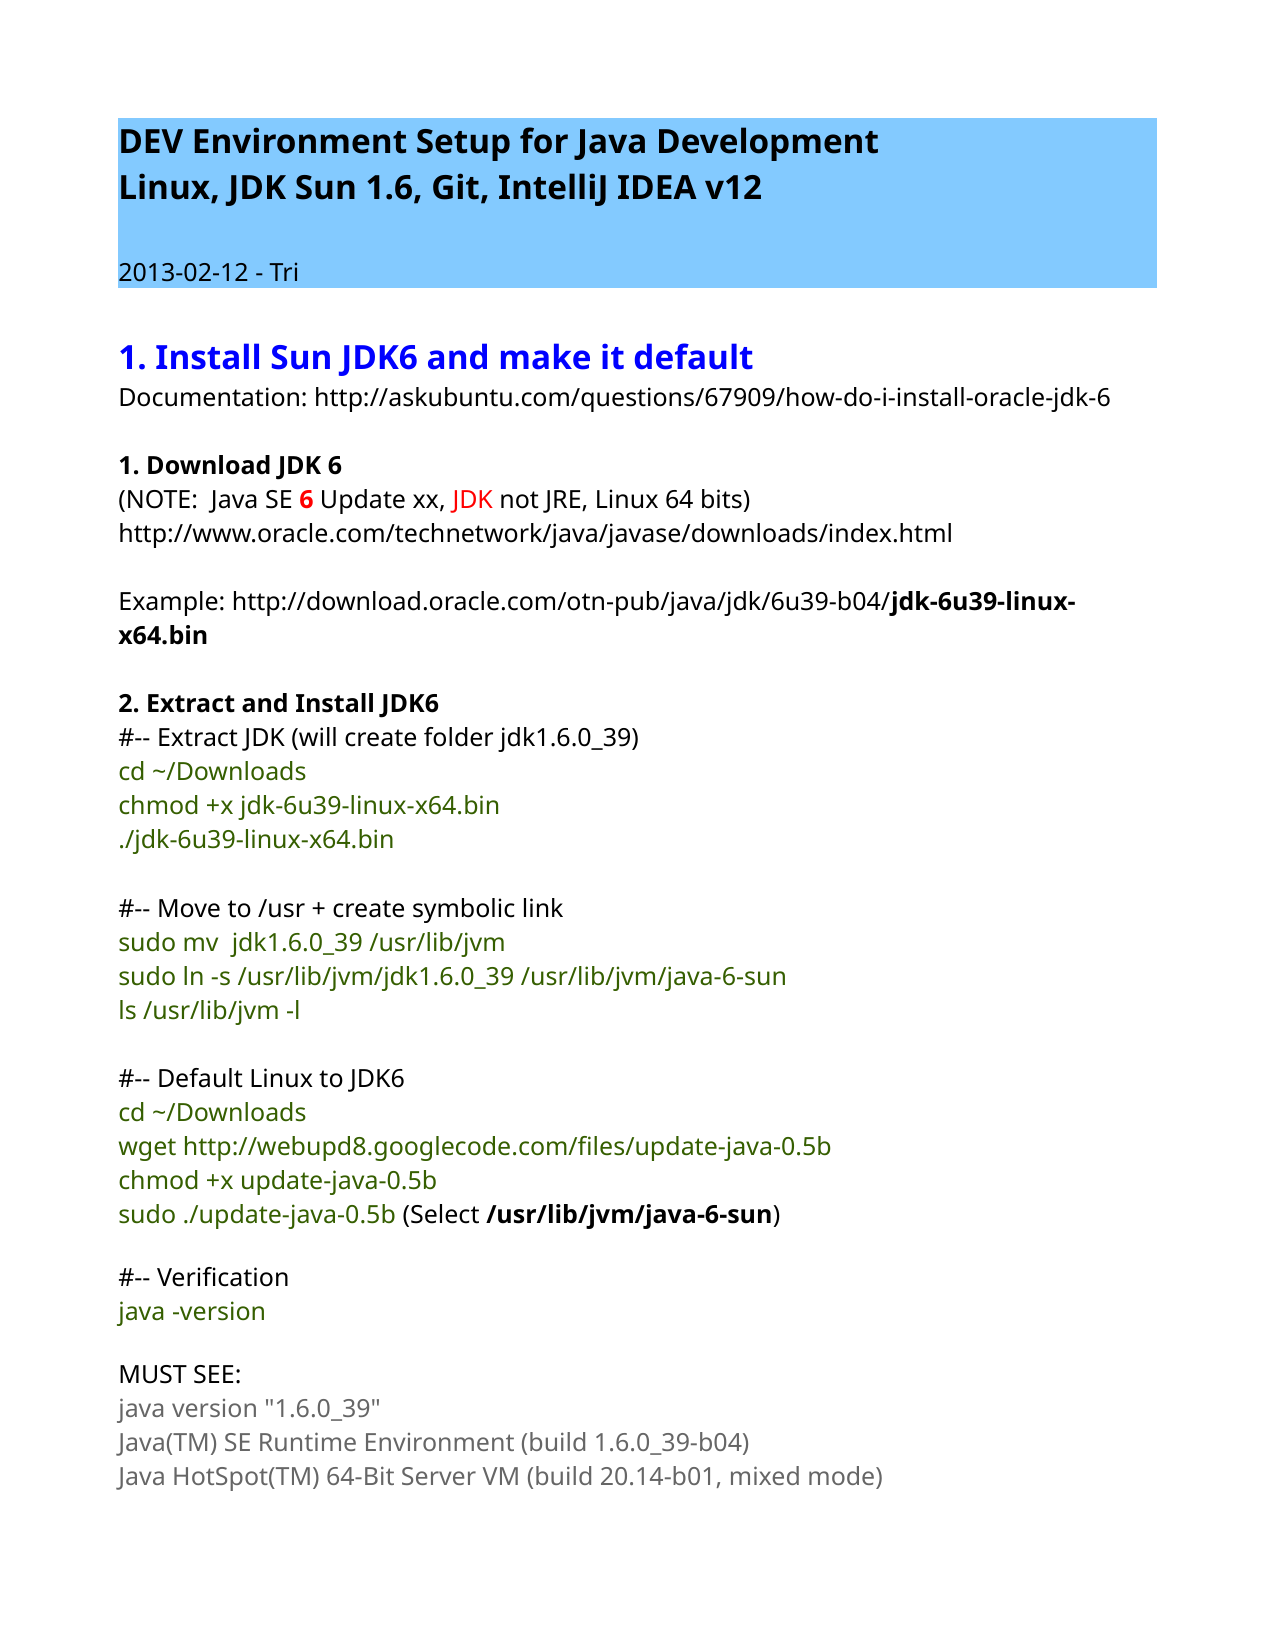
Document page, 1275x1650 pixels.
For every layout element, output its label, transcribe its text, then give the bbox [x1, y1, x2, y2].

text java -version [118, 1294, 1157, 1328]
text MUST SEE: [118, 1356, 1157, 1391]
text cd ~/Downloads wget http://webupd8.googlecode.com/files/update-java-0.5b [118, 1094, 1157, 1163]
text 1. Install Sun JDK6 and make it default [118, 334, 1157, 379]
text 2. Extract and Install JDK6 #-- Extract JDK (will create folder jdk1.6.0_39) [118, 686, 1157, 754]
text java version "1.6.0_39" [118, 1391, 1157, 1424]
text #-- Default Linux to JDK6 [118, 1026, 1157, 1094]
text ./jdk-6u39-linux-x64.bin [118, 822, 1157, 856]
text cd ~/Downloads chmod +x jdk-6u39-linux-x64.bin [118, 754, 1157, 822]
text sudo ln -s /usr/lib/jvm/jdk1.6.0_39 /usr/lib/jvm/java-6-sun [118, 958, 1157, 992]
text (NOTE: Java SE 6 Update xx, JDK not JRE, Linux 64 bits) [118, 481, 1157, 516]
text DEV Environment Setup for Java Development Linux, JDK Sun 1.6, Git, IntelliJ IDEA v12 [118, 118, 1157, 209]
text Java HotSpot(TM) 64-Bit Server VM (build 20.14-b01, mixed mode) [118, 1459, 1157, 1493]
text #-- Move to /usr + create symbolic link [118, 890, 1157, 924]
text sudo mv jdk1.6.0_39 /usr/lib/jvm [118, 924, 1157, 958]
text sudo ./update-java-0.5b (Select /usr/lib/jvm/java-6-sun) [118, 1197, 1157, 1231]
text Documentation: http://askubuntu.com/questions/67909/how-do-i-install-oracle-jdk-6 [118, 379, 1157, 413]
text #-- Verification [118, 1259, 1157, 1294]
text Example: http://download.oracle.com/otn-pub/java/jdk/6u39-b04/jdk-6u39-linux-x64.bin [118, 584, 1157, 652]
text Java(TM) SE Runtime Environment (build 1.6.0_39-b04) [118, 1424, 1157, 1459]
text http://www.oracle.com/technetwork/java/javase/downloads/index.html [118, 516, 1157, 549]
text 2013-02-12 - Tri [118, 254, 1157, 288]
text ls /usr/lib/jvm -l [118, 992, 1157, 1026]
text 1. Download JDK 6 [118, 447, 1157, 481]
text chmod +x update-java-0.5b [118, 1163, 1157, 1197]
